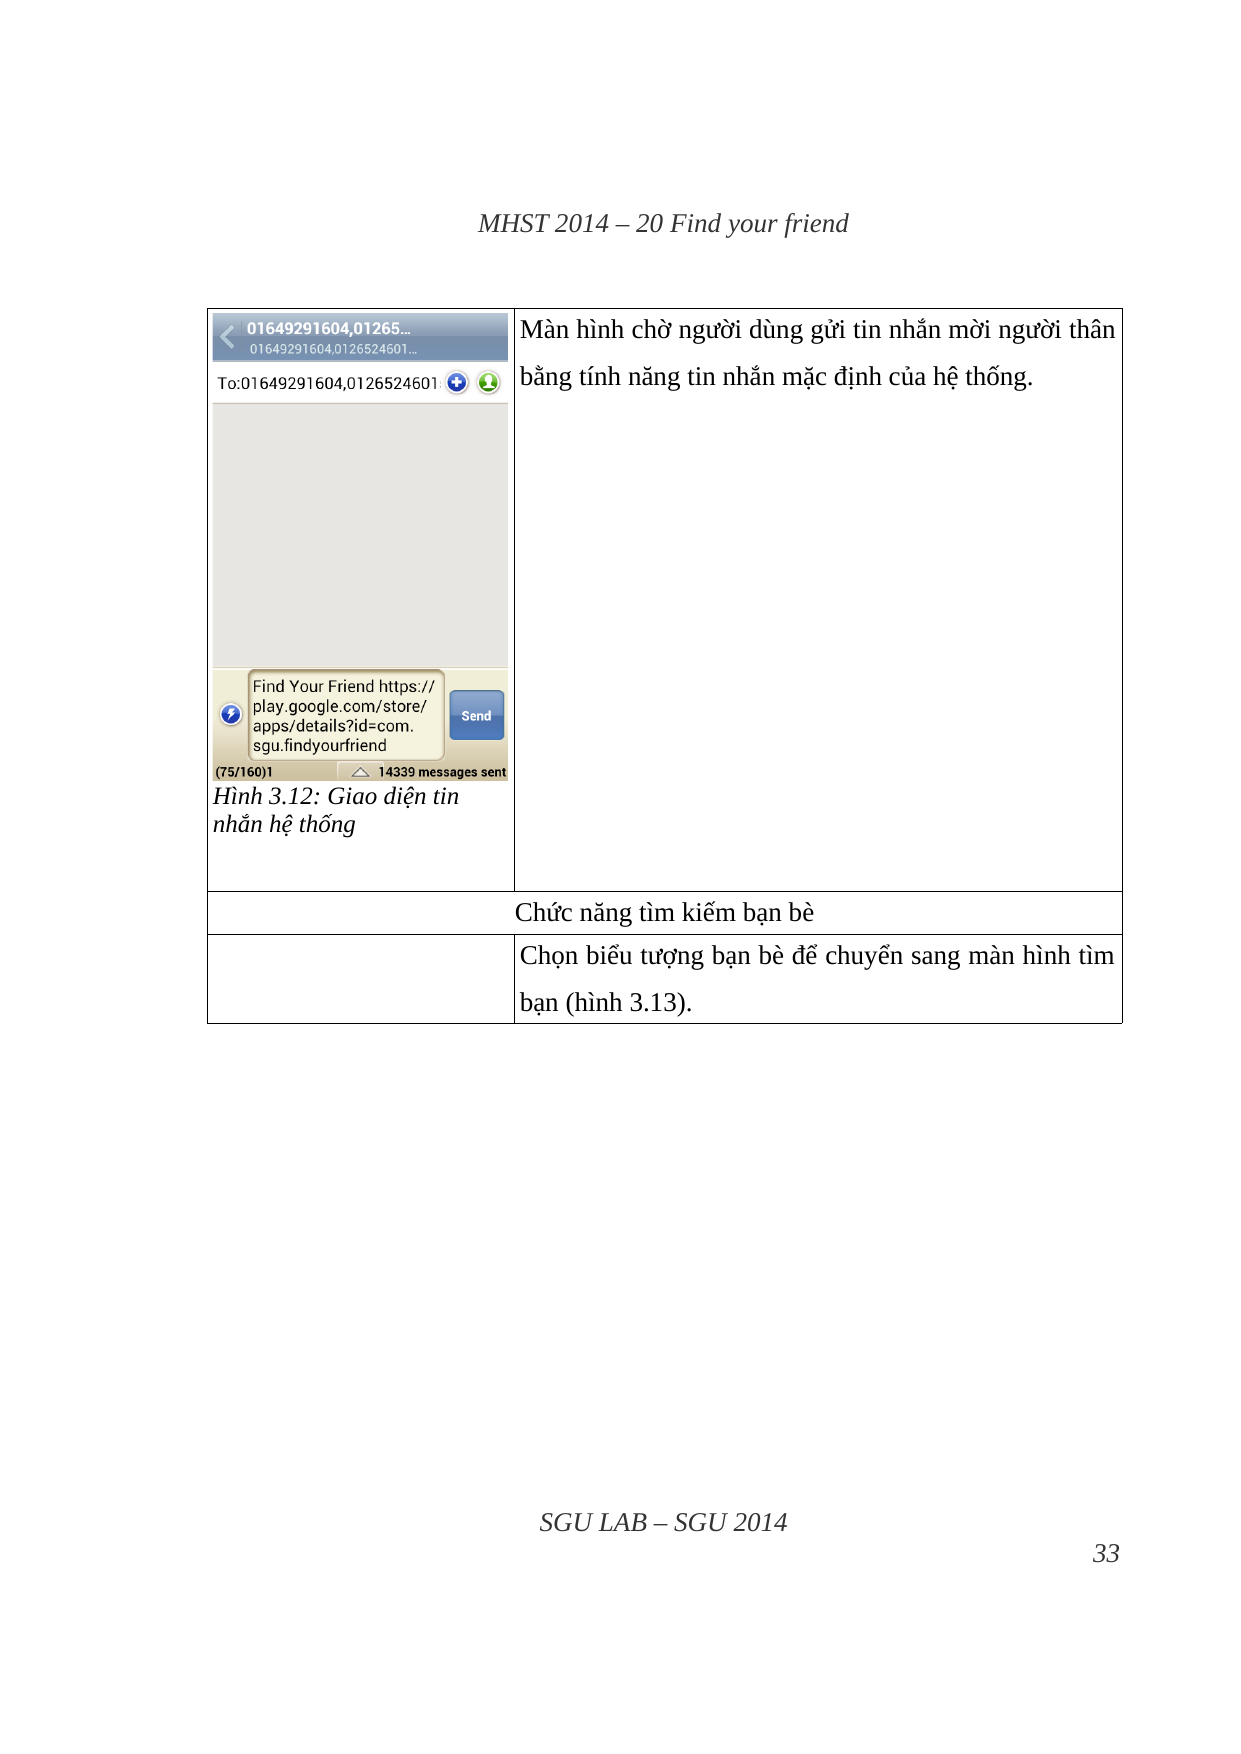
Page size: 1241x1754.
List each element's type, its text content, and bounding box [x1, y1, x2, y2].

table_cell Màn hình chờ người dùng gửi tin nhắn mời người thân bằng tính năng tin nhắn mặc định của hệ thống. [515, 309, 1122, 891]
table_cell Chức năng tìm kiếm bạn bè [208, 892, 1122, 933]
table_cell Chọn biểu tượng bạn bè để chuyển sang màn hình tìm bạn (hình 3.13). [515, 935, 1122, 1023]
picture [212, 313, 508, 781]
table_cell [208, 935, 514, 1023]
table_cell [208, 309, 514, 891]
